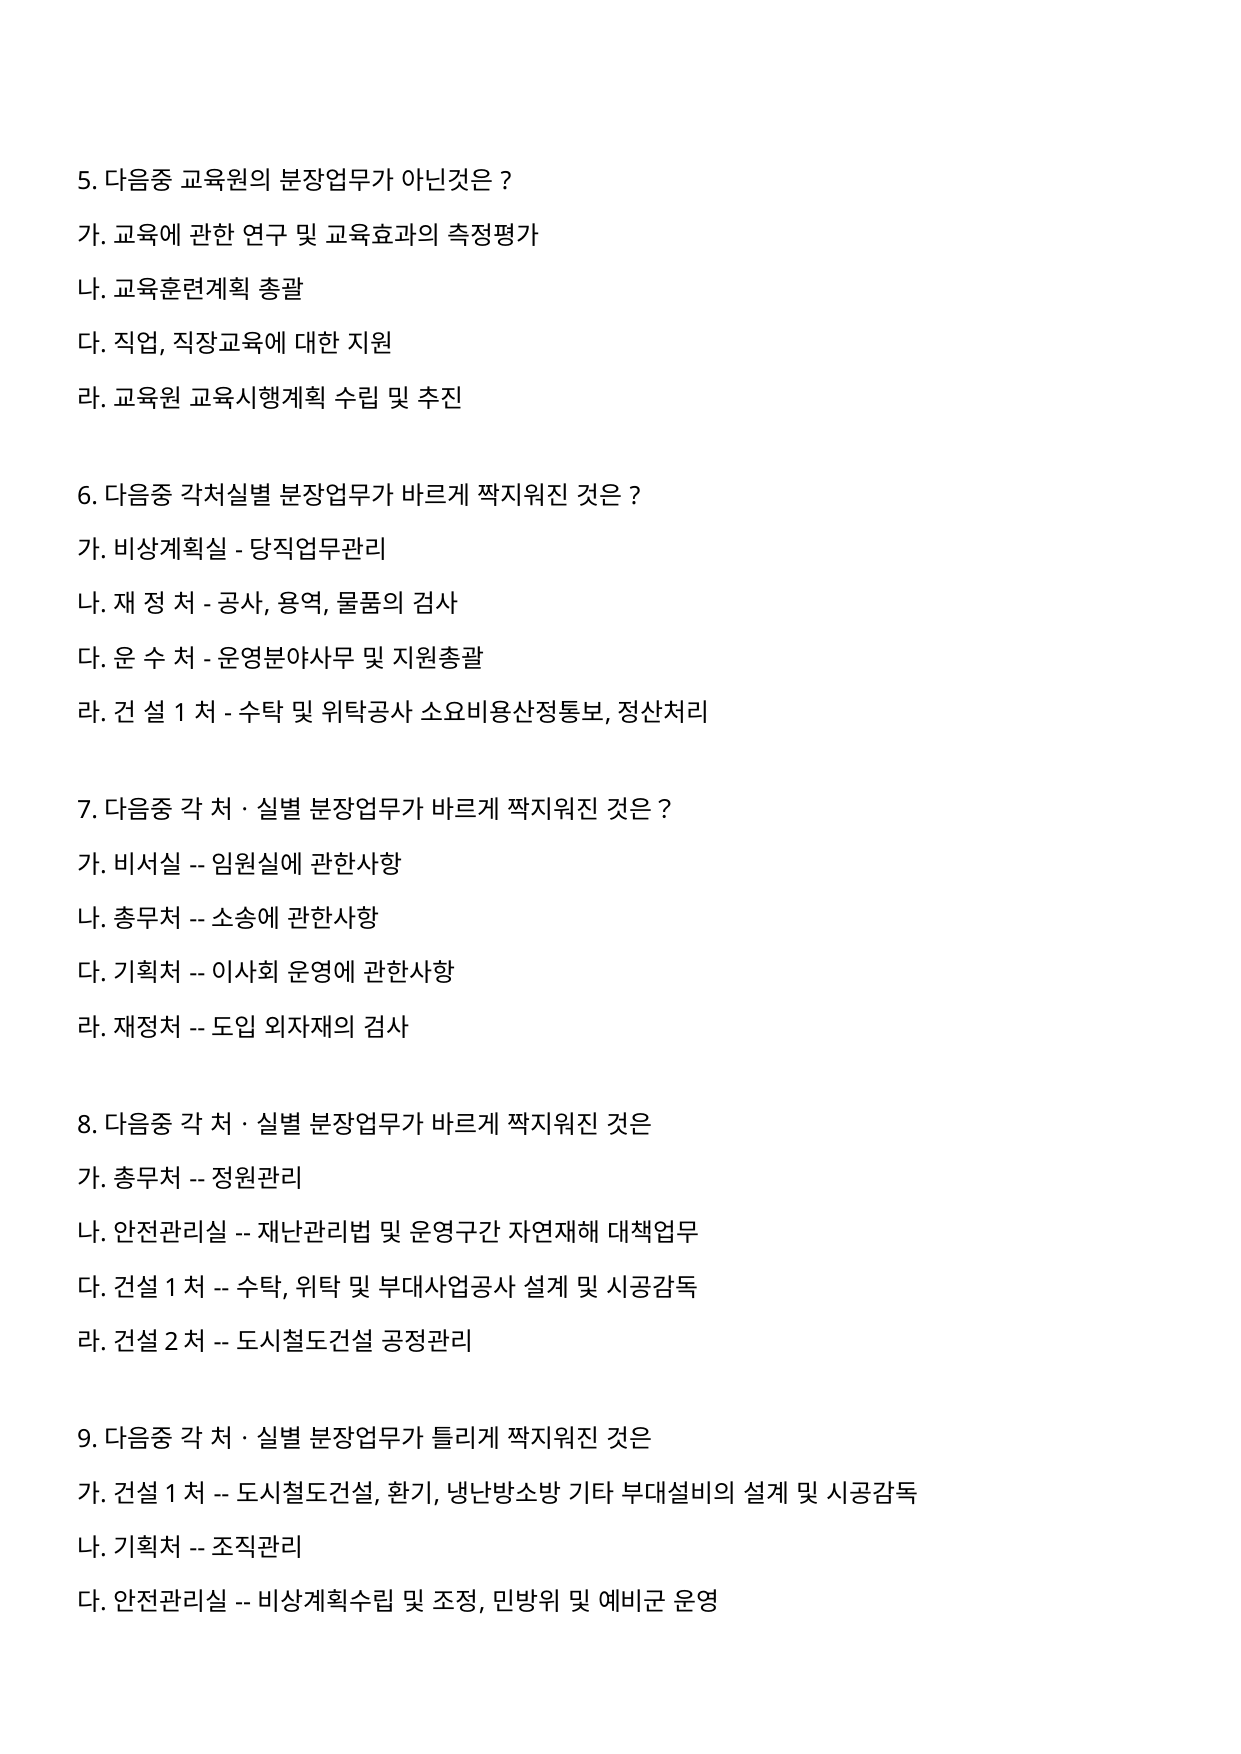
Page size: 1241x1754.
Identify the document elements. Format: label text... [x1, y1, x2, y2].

text 나. 재 정 처 - 공사, 용역, 물품의 검사 [77, 584, 1163, 620]
text 다. 운 수 처 - 운영분야사무 및 지원총괄 [77, 638, 1163, 674]
text 라. 교육원 교육시행계획 수립 및 추진 [77, 378, 1163, 414]
text 8. 다음중 각 처ㆍ실별 분장업무가 바르게 짝지워진 것은 [77, 1104, 1163, 1140]
text 가. 비서실 -- 임원실에 관한사항 [77, 844, 1163, 880]
text 5. 다음중 교육원의 분장업무가 아닌것은 ? [77, 161, 1163, 197]
text 가. 건설1처 -- 도시철도건설, 환기, 냉난방소방 기타 부대설비의 설계 및 시공감독 [77, 1473, 1163, 1509]
text 나. 안전관리실 -- 재난관리법 및 운영구간 자연재해 대책업무 [77, 1213, 1163, 1249]
text 가. 교육에 관한 연구 및 교육효과의 측정평가 [77, 215, 1163, 251]
text 다. 기획처 -- 이사회 운영에 관한사항 [77, 953, 1163, 989]
text 다. 건설1처 -- 수탁, 위탁 및 부대사업공사 설계 및 시공감독 [77, 1267, 1163, 1303]
text 나. 교육훈련계획 총괄 [77, 269, 1163, 306]
text 라. 건 설 1 처 - 수탁 및 위탁공사 소요비용산정통보, 정산처리 [77, 693, 1163, 729]
text 다. 안전관리실 -- 비상계획수립 및 조정, 민방위 및 예비군 운영 [77, 1582, 1163, 1618]
text 다. 직업, 직장교육에 대한 지원 [77, 324, 1163, 360]
text 7. 다음중 각 처ㆍ실별 분장업무가 바르게 짝지워진 것은？ [77, 790, 1163, 826]
text 라. 재정처 -- 도입 외자재의 검사 [77, 1007, 1163, 1043]
text 나. 총무처 -- 소송에 관한사항 [77, 898, 1163, 935]
text 나. 기획처 -- 조직관리 [77, 1527, 1163, 1564]
text 가. 비상계획실 - 당직업무관리 [77, 529, 1163, 566]
text 라. 건설2처 -- 도시철도건설 공정관리 [77, 1322, 1163, 1358]
text 9. 다음중 각 처ㆍ실별 분장업무가 틀리게 짝지워진 것은 [77, 1419, 1163, 1455]
text 6. 다음중 각처실별 분장업무가 바르게 짝지워진 것은 ? [77, 475, 1163, 511]
text 가. 총무처 -- 정원관리 [77, 1158, 1163, 1195]
